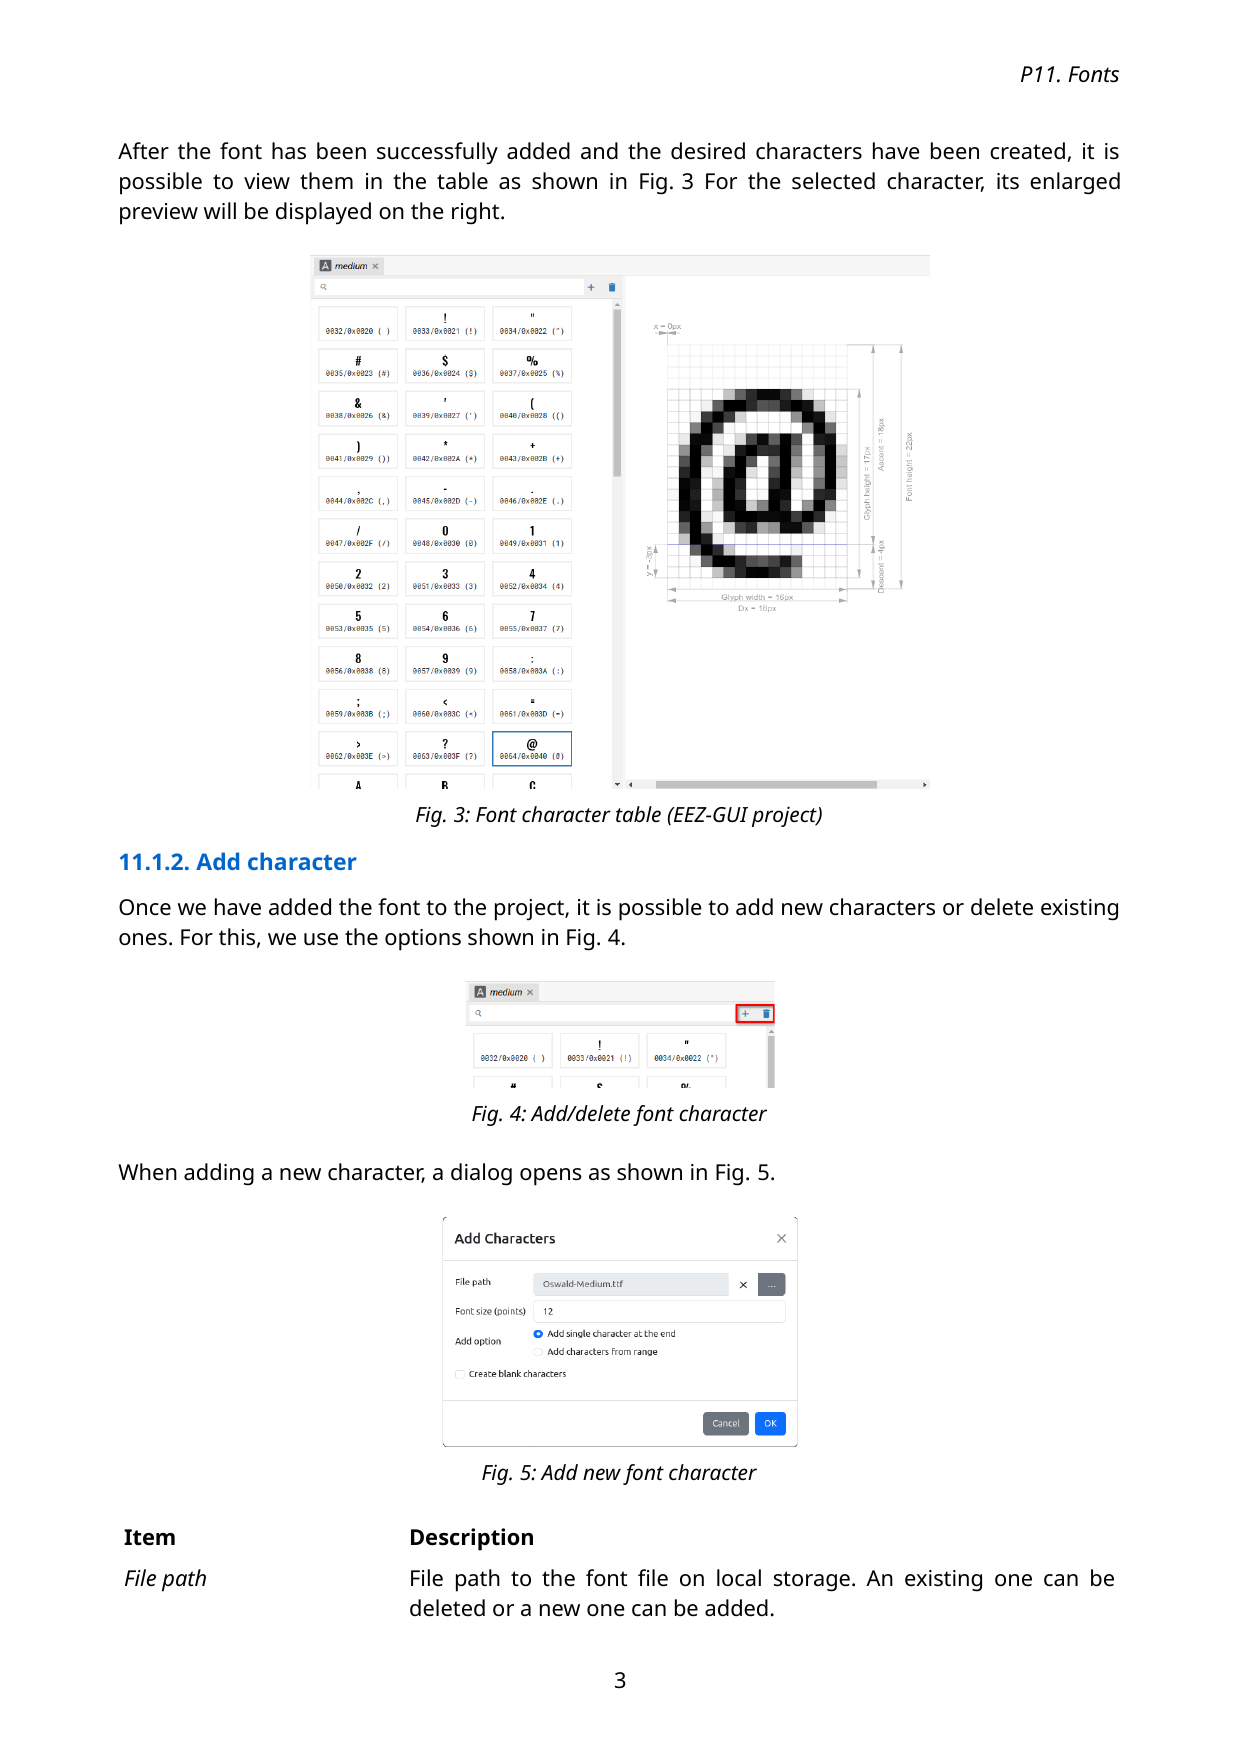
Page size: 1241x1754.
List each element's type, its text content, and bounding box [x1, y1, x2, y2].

table_cell File path to the font file on local storage. An existing one can be deleted or a new one can be added. [403, 1558, 1122, 1628]
list Fig. 3: Font character table (EEZ-GUI project) [310, 789, 930, 828]
text Fig. 4: Add/delete font character [466, 1088, 774, 1128]
table_cell File path [118, 1558, 403, 1628]
text After the font has been successfully added and the desired characters have been created, it is possible to view them in the table as shown in Fig. 3 For the selected character, its enlarged preview will be displayed on the right. [118, 136, 1122, 226]
table_header Description [403, 1516, 1122, 1557]
text Fig. 5: Add new font character [443, 1447, 797, 1486]
text Once we have added the font to the project, it is possible to add new characters or delete existing ones. For this, we use the options shown in Fig. 4. [118, 892, 1122, 952]
subtitle Add character [118, 282, 1122, 877]
table_header Item [118, 1516, 403, 1557]
text When adding a new character, a dialog opens as shown in Fig. 5. [118, 1157, 1122, 1187]
picture [465, 981, 775, 1088]
picture [442, 1217, 798, 1447]
picture [310, 255, 931, 789]
